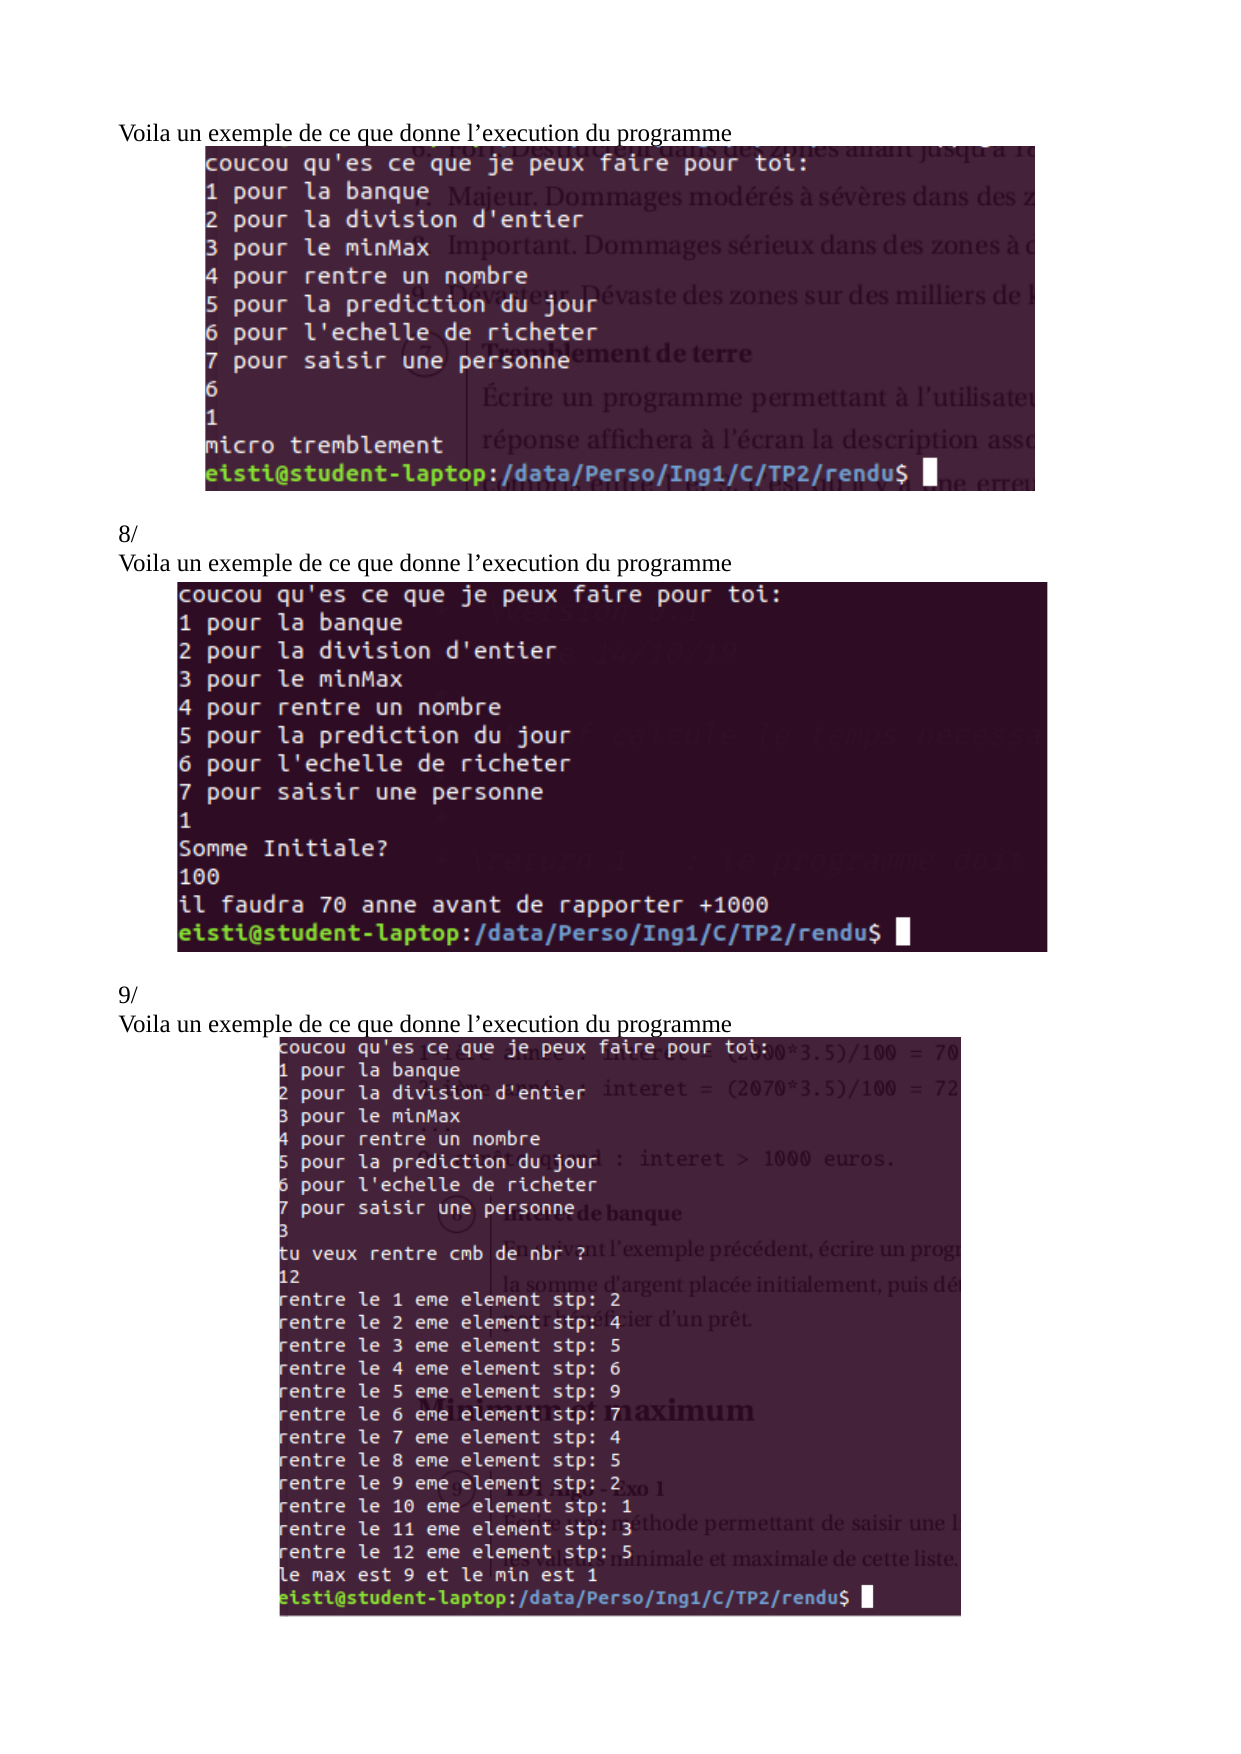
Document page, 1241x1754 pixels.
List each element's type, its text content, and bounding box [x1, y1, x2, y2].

text 9/ [118, 980, 1122, 1009]
text Voila un exemple de ce que donne l’execution du programme [118, 118, 1122, 147]
picture [279, 1037, 961, 1617]
text 8/ [118, 519, 1122, 548]
text Voila un exemple de ce que donne l’execution du programme [118, 1009, 1122, 1038]
text Voila un exemple de ce que donne l’execution du programme [118, 548, 1122, 577]
picture [205, 146, 1035, 491]
picture [177, 582, 1048, 952]
